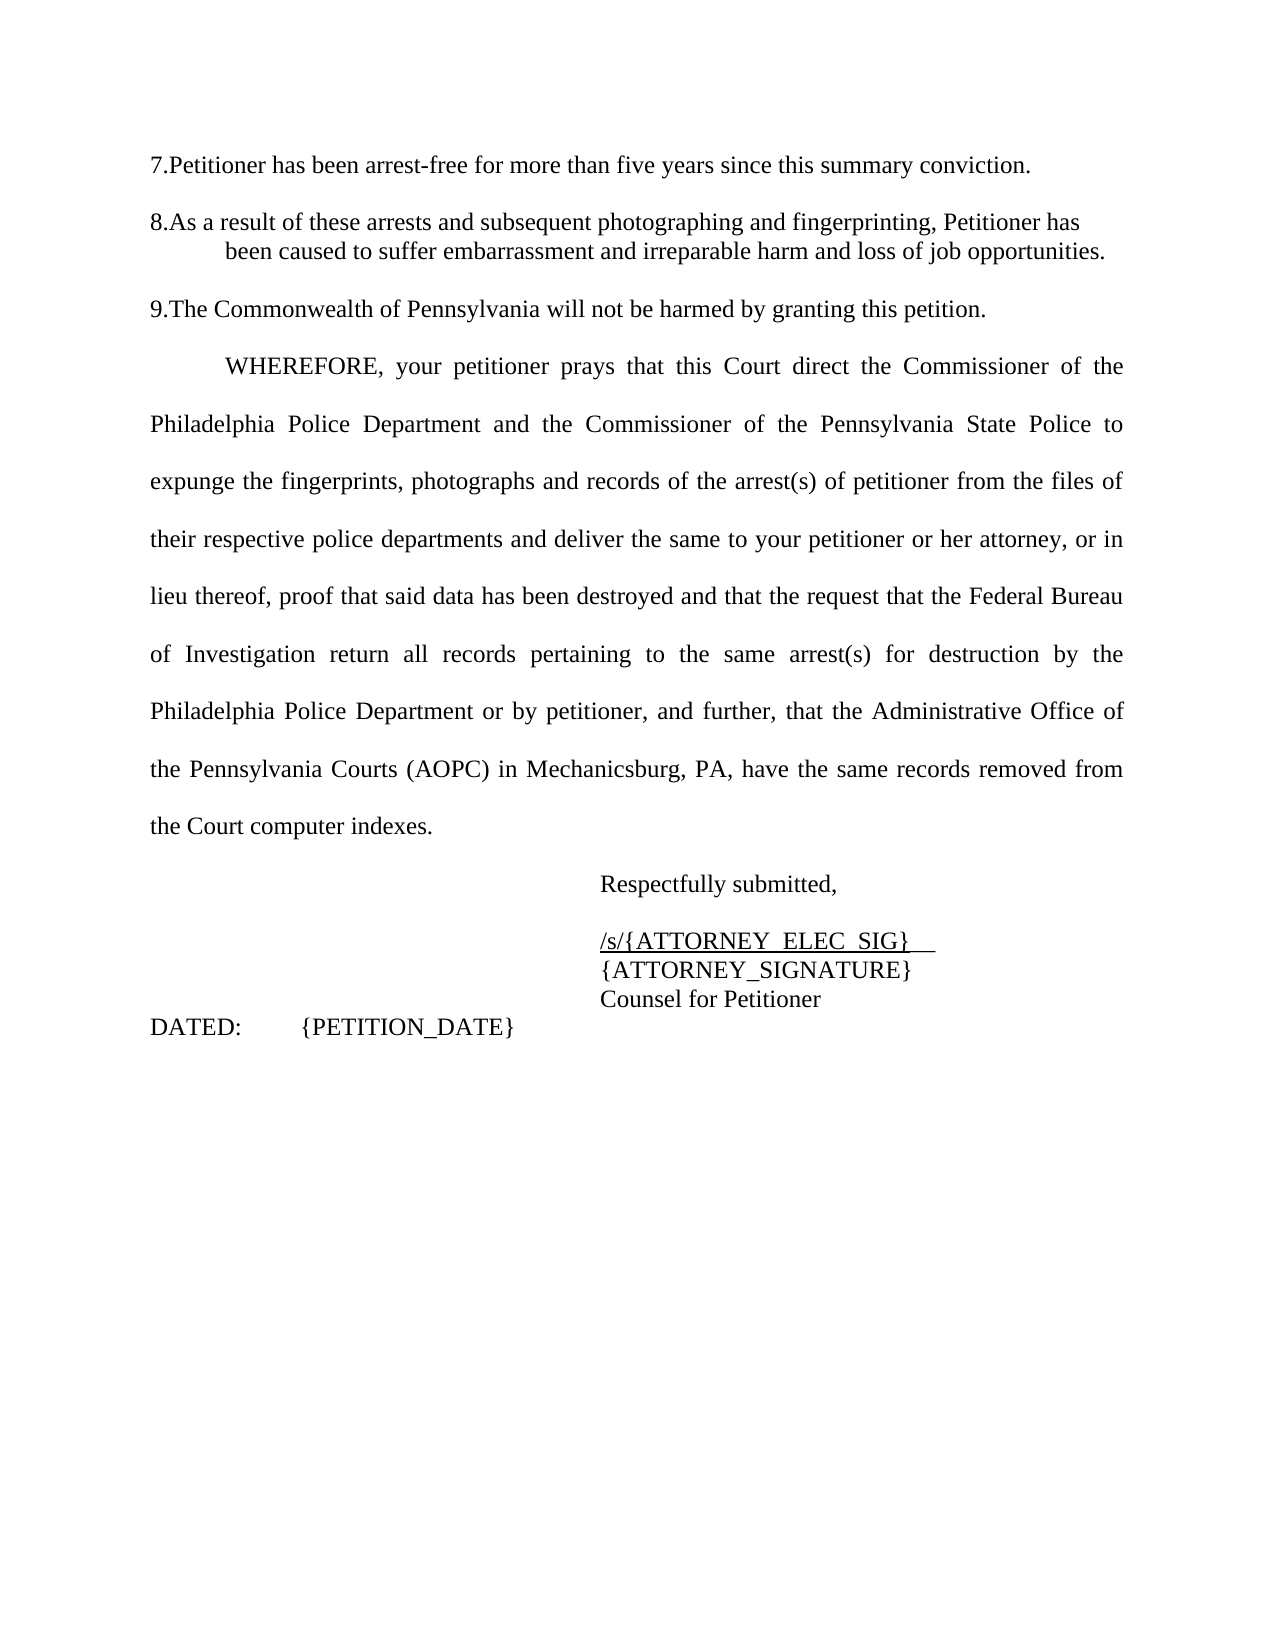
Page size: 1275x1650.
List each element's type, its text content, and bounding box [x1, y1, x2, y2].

text WHEREFORE, your petitioner prays that this Court direct the Commissioner of the Philadelphia Police Department and the Commissioner of the Pennsylvania State Police to expunge the fingerprints, photographs and records of the arrest(s) of petitioner from the files of their respective police departments and deliver the same to your petitioner or her attorney, or in lieu thereof, proof that said data has been destroyed and that the request that the Federal Bureau of Investigation return all records pertaining to the same arrest(s) for destruction by the Philadelphia Police Department or by petitioner, and further, that the Administrative Office of the Pennsylvania Courts (AOPC) in Mechanicsburg, PA, have the same records removed from the Court computer indexes. [150, 351, 1125, 840]
text {ATTORNEY_SIGNATURE} [150, 955, 1125, 984]
text /s/{ATTORNEY_ELEC_SIG}__ [150, 926, 1125, 955]
text Counsel for Petitioner [150, 984, 1125, 1012]
list As a result of these arrests and subsequent photographing and fingerprinting, Petitioner has been caused to suffer embarrassment and irreparable harm and loss of job opportunities. [150, 207, 1125, 265]
list The Commonwealth of Pennsylvania will not be harmed by granting this petition. [150, 294, 1125, 322]
text DATED: {PETITION_DATE} [150, 1012, 1125, 1041]
text Respectfully submitted, [150, 869, 1125, 897]
list Petitioner has been arrest-free for more than five years since this summary conviction. [150, 150, 1125, 179]
